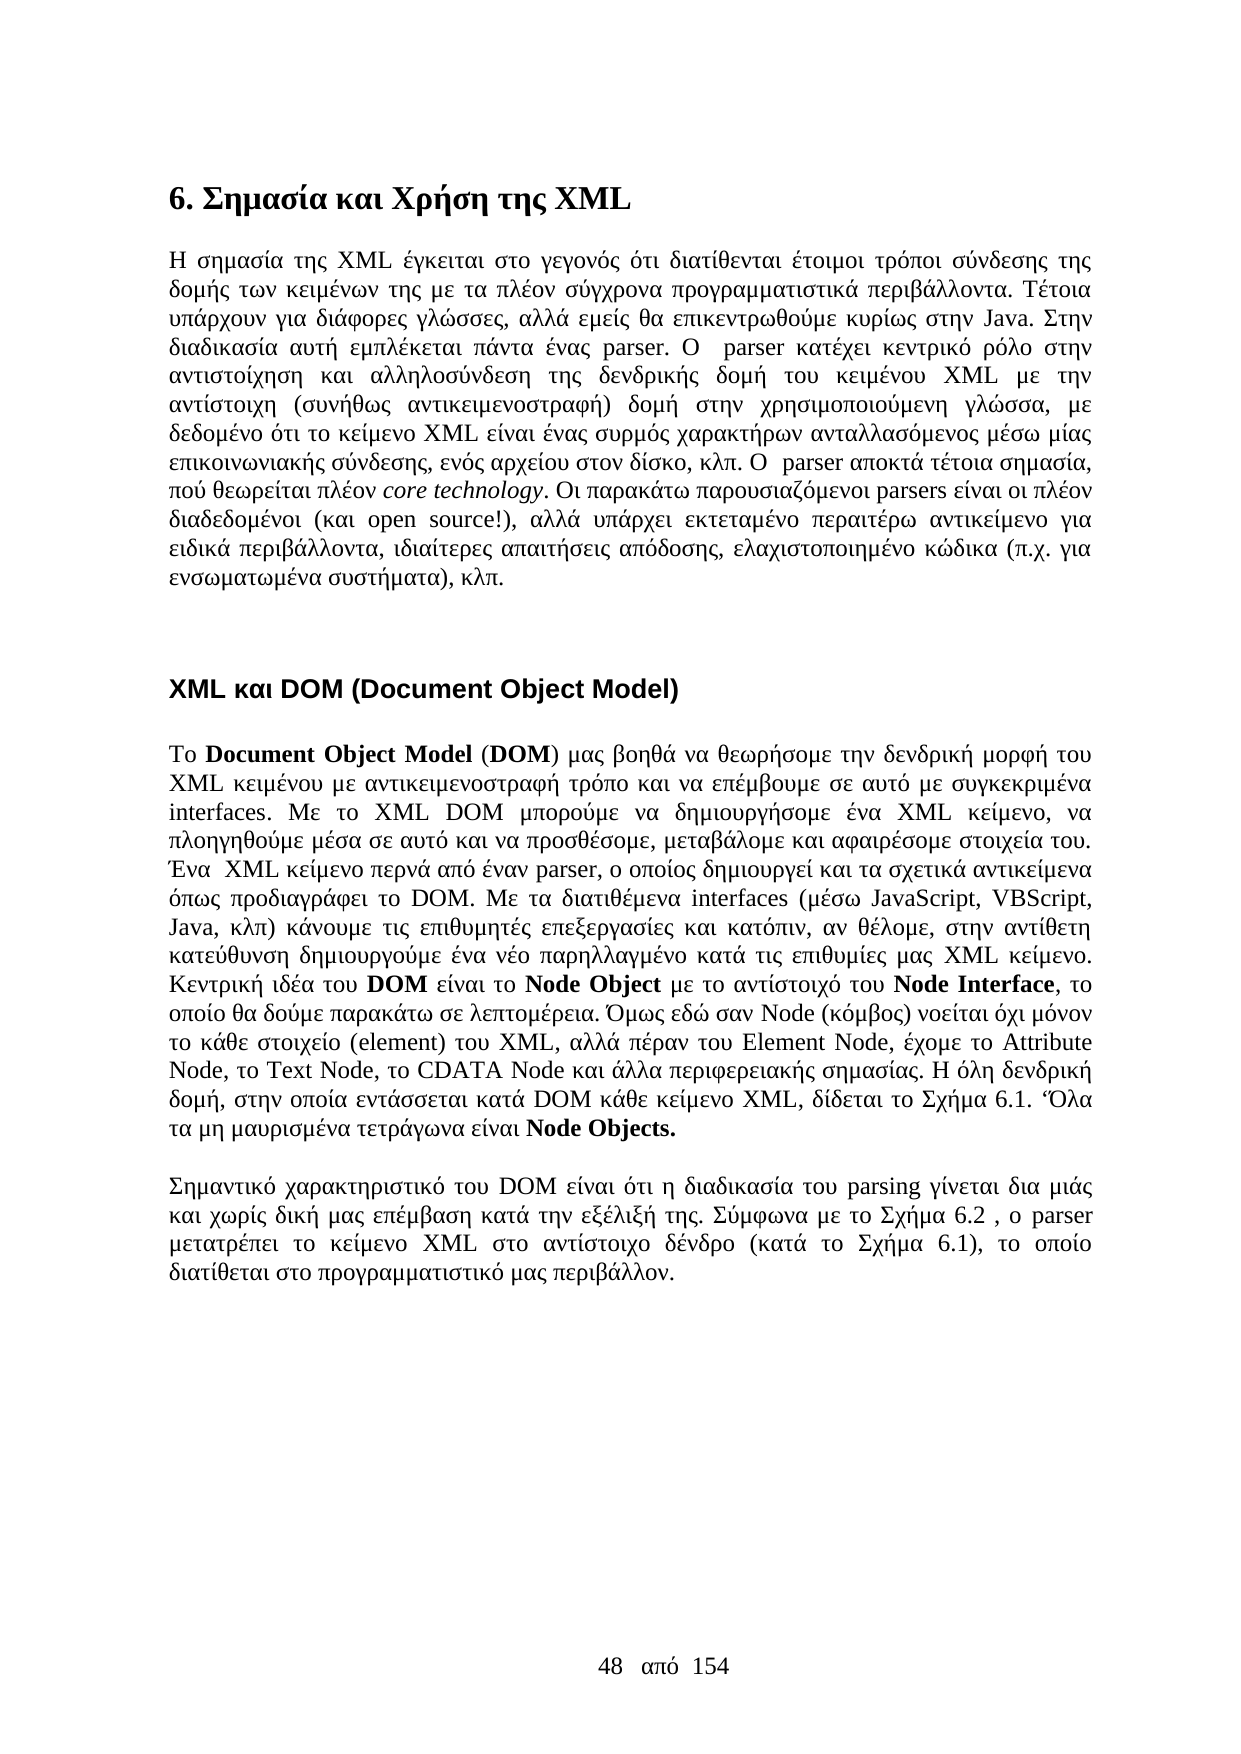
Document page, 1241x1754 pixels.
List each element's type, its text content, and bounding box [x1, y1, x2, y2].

subtitle XML και DOM (Document Object Model) [169, 673, 1092, 704]
subtitle 6. Σημασία και Χρήση της XML [169, 178, 1092, 216]
text Η σημασία της XML έγκειται στο γεγονός ότι διατίθενται έτοιμοι τρόποι σύνδεσης της δομής των κειμένων της με τα πλέον σύγχρονα προγραμματιστικά περιβάλλοντα. Τέτοια υπάρχουν για διάφορες γλώσσες, αλλά εμείς θα επικεντρωθούμε κυρίως στην Java. Στην διαδικασία αυτή εμπλέκεται πάντα ένας parser. Ο parser κατέχει κεντρικό ρόλο στην αντιστοίχηση και αλληλοσύνδεση της δενδρικής δομή του κειμένου XML με την αντίστοιχη (συνήθως αντικειμενοστραφή) δομή στην χρησιμοποιούμενη γλώσσα, με δεδομένο ότι το κείμενο XML είναι ένας συρμός χαρακτήρων ανταλλασόμενος μέσω μίας επικοινωνιακής σύνδεσης, ενός αρχείου στον δίσκο, κλπ. Ο parser αποκτά τέτοια σημασία, πού θεωρείται πλέον core technology. Οι παρακάτω παρουσιαζόμενοι parsers είναι οι πλέον διαδεδομένοι (και open source!), αλλά υπάρχει εκτεταμένο περαιτέρω αντικείμενο για ειδικά περιβάλλοντα, ιδιαίτερες απαιτήσεις απόδοσης, ελαχιστοποιημένο κώδικα (π.χ. για ενσωματωμένα συστήματα), κλπ. [169, 246, 1092, 591]
text Σημαντικό χαρακτηριστικό του DOM είναι ότι η διαδικασία του parsing γίνεται δια μιάς και χωρίς δική μας επέμβαση κατά την εξέλιξή της. Σύμφωνα με το Σχήμα 6.2 , ο parser μετατρέπει το κείμενο XML στο αντίστοιχο δένδρο (κατά το Σχήμα 6.1), το οποίο διατίθεται στο προγραμματιστικό μας περιβάλλον. [169, 1171, 1092, 1286]
text Tο Document Object Model (DOM) μας βοηθά να θεωρήσομε την δενδρική μορφή του XML κειμένου με αντικειμενοστραφή τρόπο και να επέμβουμε σε αυτό με συγκεκριμένα interfaces. Με το XML DOM μπορούμε να δημιουργήσομε ένα XML κείμενο, να πλοηγηθούμε μέσα σε αυτό και να προσθέσομε, μεταβάλομε και αφαιρέσομε στοιχεία του. Ένα XML κείμενο περνά από έναν parser, ο οποίος δημιουργεί και τα σχετικά αντικείμενα όπως προδιαγράφει το DOM. Με τα διατιθέμενα interfaces (μέσω JavaScript, VBScript, Java, κλπ) κάνουμε τις επιθυμητές επεξεργασίες και κατόπιν, αν θέλομε, στην αντίθετη κατεύθυνση δημιουργούμε ένα νέο παρηλλαγμένο κατά τις επιθυμίες μας XML κείμενο. Κεντρική ιδέα του DOM είναι το Node Object με το αντίστοιχό του Node Interface, το οποίο θα δούμε παρακάτω σε λεπτομέρεια. Όμως εδώ σαν Node (κόμβος) νοείται όχι μόνον το κάθε στοιχείο (element) του XML, αλλά πέραν του Element Node, έχομε το Attribute Node, το Text Node, το CDATA Node και άλλα περιφερειακής σημασίας. Η όλη δενδρική δομή, στην οποία εντάσσεται κατά DOM κάθε κείμενο XML, δίδεται το Σχήμα 6.1. ‘Όλα τα μη μαυρισμένα τετράγωνα είναι Node Objects. [169, 739, 1092, 1142]
